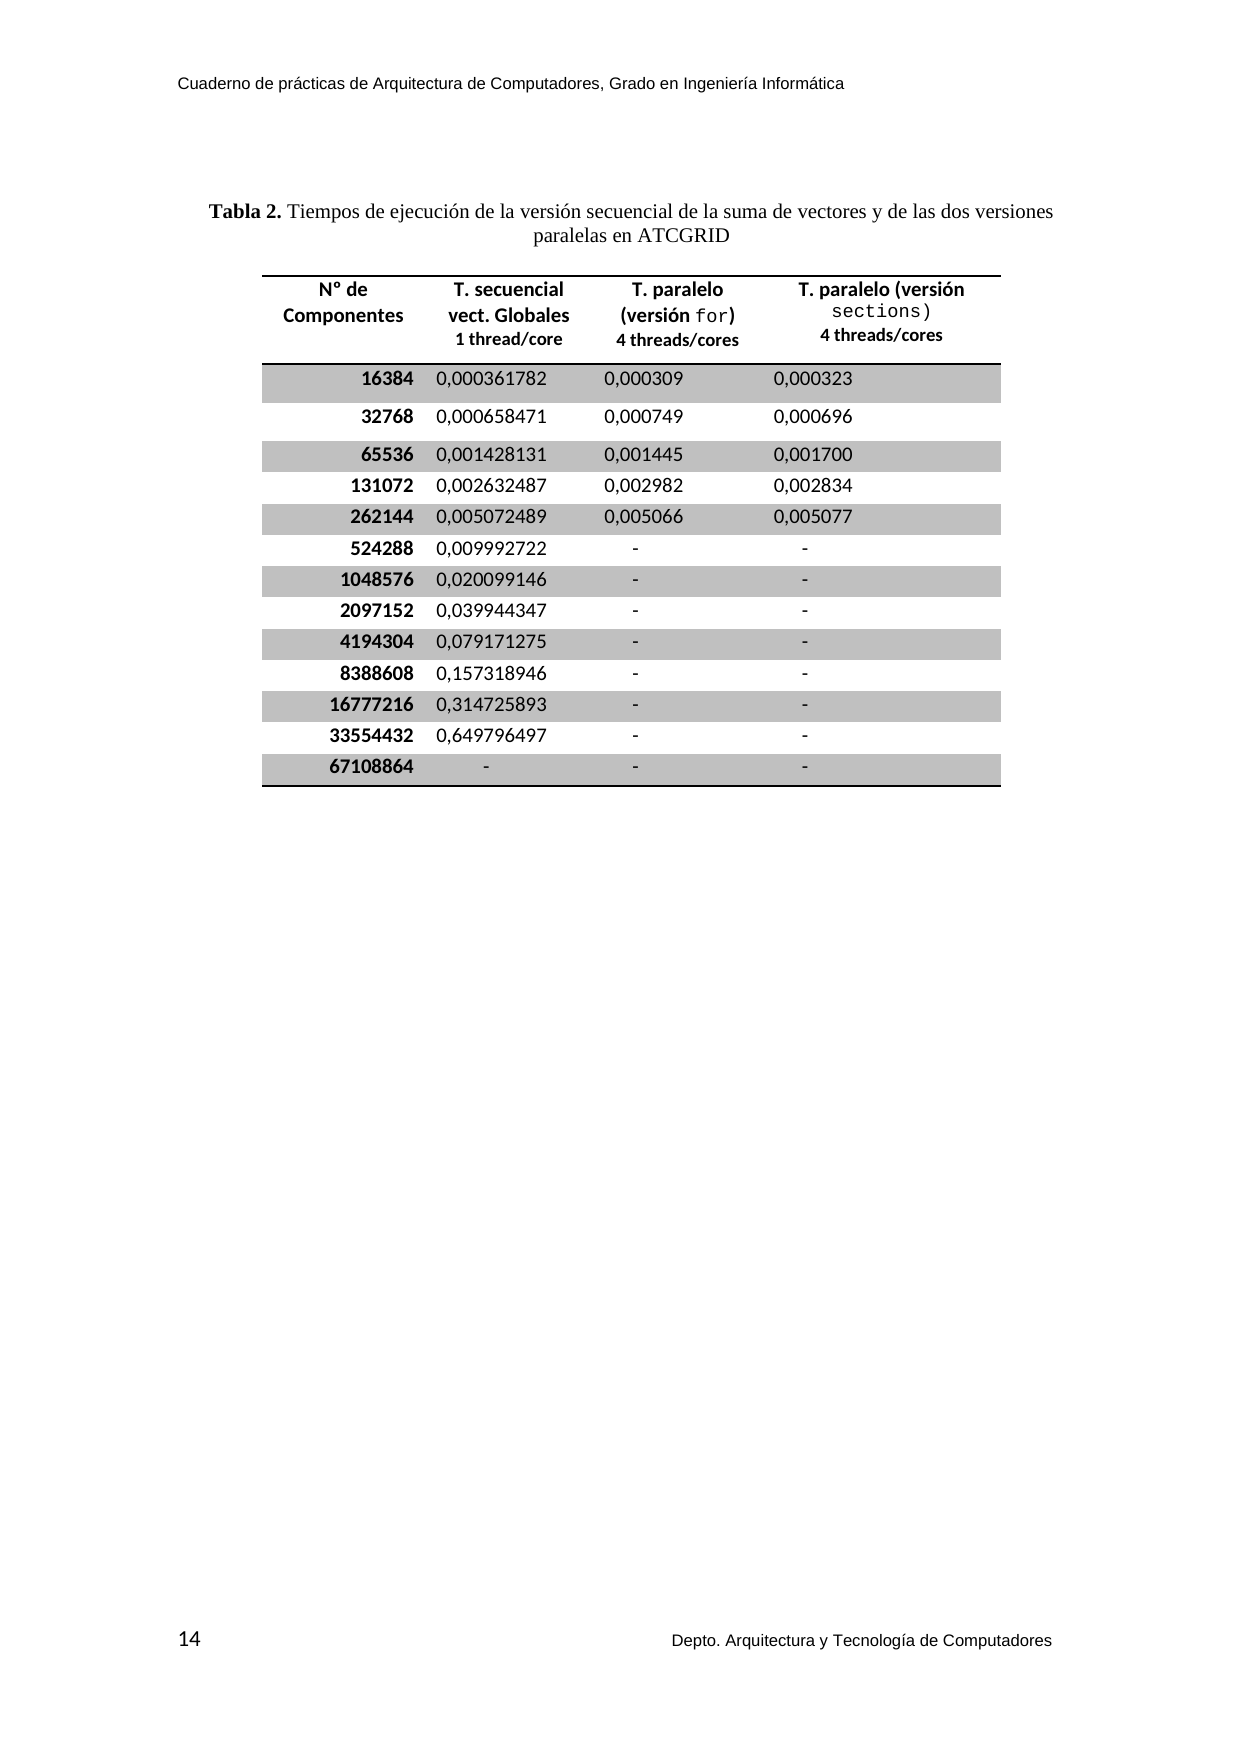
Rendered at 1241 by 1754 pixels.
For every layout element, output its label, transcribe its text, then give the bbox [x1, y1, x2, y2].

table_cell - [593, 535, 762, 566]
table_cell - [425, 754, 593, 785]
table_cell 524288 [262, 535, 425, 566]
table_header T. paralelo (versión for) 4 threads/cores [593, 277, 762, 363]
table_cell 0,001428131 [425, 441, 593, 472]
table_cell 65536 [262, 441, 425, 472]
table_header Tabla 2. Tiempos de ejecución de la versión secuencial de la suma de vectores y de las dos versiones paralelas en ATCGRID [177, 174, 1086, 247]
table_cell 0,001445 [593, 441, 762, 472]
table_cell - [762, 660, 1001, 691]
table_cell 0,001700 [762, 441, 1001, 472]
table_cell 0,000749 [593, 403, 762, 441]
table_cell - [593, 566, 762, 597]
table_cell 0,005066 [593, 504, 762, 535]
table_cell 0,000309 [593, 365, 762, 403]
table_cell - [593, 723, 762, 754]
table_cell 0,009992722 [425, 535, 593, 566]
table_cell - [762, 723, 1001, 754]
table_cell - [593, 598, 762, 629]
table_cell - [762, 754, 1001, 785]
table_cell 67108864 [262, 754, 425, 785]
table_cell [177, 247, 1086, 274]
table_cell 0,020099146 [425, 566, 593, 597]
table_cell 2097152 [262, 598, 425, 629]
table_cell [177, 275, 1086, 861]
table_cell 131072 [262, 473, 425, 504]
table_cell 0,005072489 [425, 504, 593, 535]
table_header Nº de Componentes [262, 277, 425, 363]
table_cell 0,002982 [593, 473, 762, 504]
table_cell 33554432 [262, 723, 425, 754]
table_cell 0,002632487 [425, 473, 593, 504]
table_cell - [593, 629, 762, 660]
table_cell 0,005077 [762, 504, 1001, 535]
table_cell 4194304 [262, 629, 425, 660]
table_cell 0,000323 [762, 365, 1001, 403]
table_cell - [762, 566, 1001, 597]
table_cell 8388608 [262, 660, 425, 691]
table_cell 16384 [262, 365, 425, 403]
table_cell 0,000696 [762, 403, 1001, 441]
table_cell 0,000658471 [425, 403, 593, 441]
table_cell 32768 [262, 403, 425, 441]
table_cell - [593, 754, 762, 785]
table_cell 1048576 [262, 566, 425, 597]
table_cell 0,079171275 [425, 629, 593, 660]
table_cell 262144 [262, 504, 425, 535]
table_cell 0,314725893 [425, 691, 593, 722]
table_cell 0,157318946 [425, 660, 593, 691]
table_header T. paralelo (versión sections) 4 threads/cores [762, 277, 1001, 363]
table_cell - [762, 598, 1001, 629]
table_cell 16777216 [262, 691, 425, 722]
table_cell - [593, 660, 762, 691]
table_cell 0,000361782 [425, 365, 593, 403]
table_cell - [762, 691, 1001, 722]
table_cell - [762, 629, 1001, 660]
table_cell 0,002834 [762, 473, 1001, 504]
table_cell - [762, 535, 1001, 566]
table_cell 0,039944347 [425, 598, 593, 629]
table_cell - [593, 691, 762, 722]
table_cell 0,649796497 [425, 723, 593, 754]
table_header T. secuencial vect. Globales 1 thread/core [425, 277, 593, 363]
